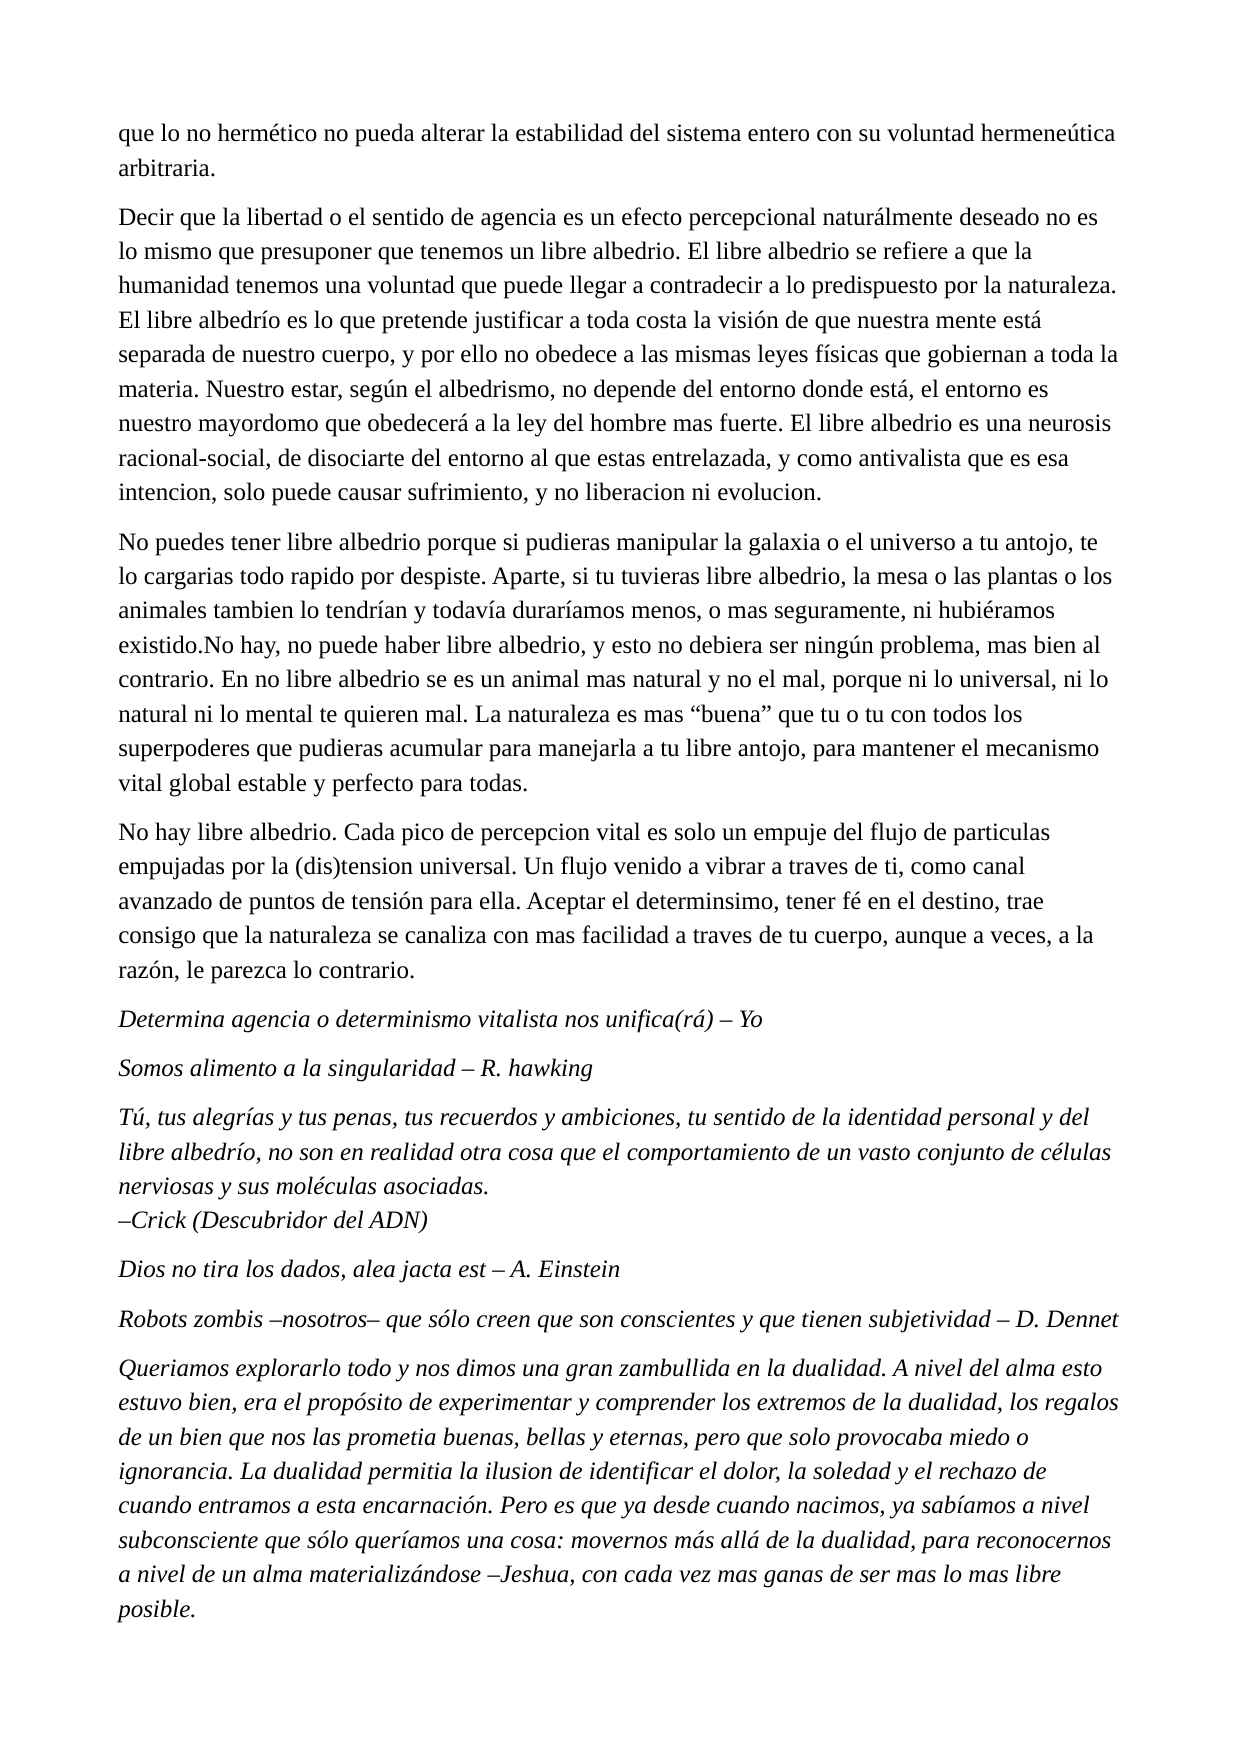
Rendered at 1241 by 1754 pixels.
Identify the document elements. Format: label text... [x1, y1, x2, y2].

text que lo no hermético no pueda alterar la estabilidad del sistema entero con su voluntad hermeneútica arbitraria. [118, 118, 1122, 181]
text Tú, tus alegrías y tus penas, tus recuerdos y ambiciones, tu sentido de la identidad personal y del libre albedrío, no son en realidad otra cosa que el comportamiento de un vasto conjunto de células nerviosas y sus moléculas asociadas. –Crick (Descubridor del ADN) [118, 1102, 1122, 1234]
text Determina agencia o determinismo vitalista nos unifica(rá) – Yo [118, 1004, 1122, 1033]
text No hay libre albedrio. Cada pico de percepcion vital es solo un empuje del flujo de particulas empujadas por la (dis)tension universal. Un flujo venido a vibrar a traves de ti, como canal avanzado de puntos de tensión para ella. Aceptar el determinsimo, tener fé en el destino, trae consigo que la naturaleza se canaliza con mas facilidad a traves de tu cuerpo, aunque a veces, a la razón, le parezca lo contrario. [118, 817, 1122, 984]
text Queriamos explorarlo todo y nos dimos una gran zambullida en la dualidad. A nivel del alma esto estuvo bien, era el propósito de experimentar y comprender los extremos de la dualidad, los regalos de un bien que nos las prometia buenas, bellas y eternas, pero que solo provocaba miedo o ignorancia. La dualidad permitia la ilusion de identificar el dolor, la soledad y el rechazo de cuando entramos a esta encarnación. Pero es que ya desde cuando nacimos, ya sabíamos a nivel subconsciente que sólo queríamos una cosa: movernos más allá de la dualidad, para reconocernos a nivel de un alma materializándose –Jeshua, con cada vez mas ganas de ser mas lo mas libre posible. [118, 1353, 1122, 1623]
text No puedes tener libre albedrio porque si pudieras manipular la galaxia o el universo a tu antojo, te lo cargarias todo rapido por despiste. Aparte, si tu tuvieras libre albedrio, la mesa o las plantas o los animales tambien lo tendrían y todavía duraríamos menos, o mas seguramente, ni hubiéramos existido.No hay, no puede haber libre albedrio, y esto no debiera ser ningún problema, mas bien al contrario. En no libre albedrio se es un animal mas natural y no el mal, porque ni lo universal, ni lo natural ni lo mental te quieren mal. La naturaleza es mas “buena” que tu o tu con todos los superpoderes que pudieras acumular para manejarla a tu libre antojo, para mantener el mecanismo vital global estable y perfecto para todas. [118, 527, 1122, 797]
text Decir que la libertad o el sentido de agencia es un efecto percepcional naturálmente deseado no es lo mismo que presuponer que tenemos un libre albedrio. El libre albedrio se refiere a que la humanidad tenemos una voluntad que puede llegar a contradecir a lo predispuesto por la naturaleza. El libre albedrío es lo que pretende justificar a toda costa la visión de que nuestra mente está separada de nuestro cuerpo, y por ello no obedece a las mismas leyes físicas que gobiernan a toda la materia. Nuestro estar, según el albedrismo, no depende del entorno donde está, el entorno es nuestro mayordomo que obedecerá a la ley del hombre mas fuerte. El libre albedrio es una neurosis racional-social, de disociarte del entorno al que estas entrelazada, y como antivalista que es esa intencion, solo puede causar sufrimiento, y no liberacion ni evolucion. [118, 202, 1122, 506]
text Dios no tira los dados, alea jacta est – A. Einstein [118, 1254, 1122, 1283]
text Robots zombis –nosotros– que sólo creen que son conscientes y que tienen subjetividad – D. Dennet [118, 1304, 1122, 1332]
text Somos alimento a la singularidad – R. hawking [118, 1053, 1122, 1082]
